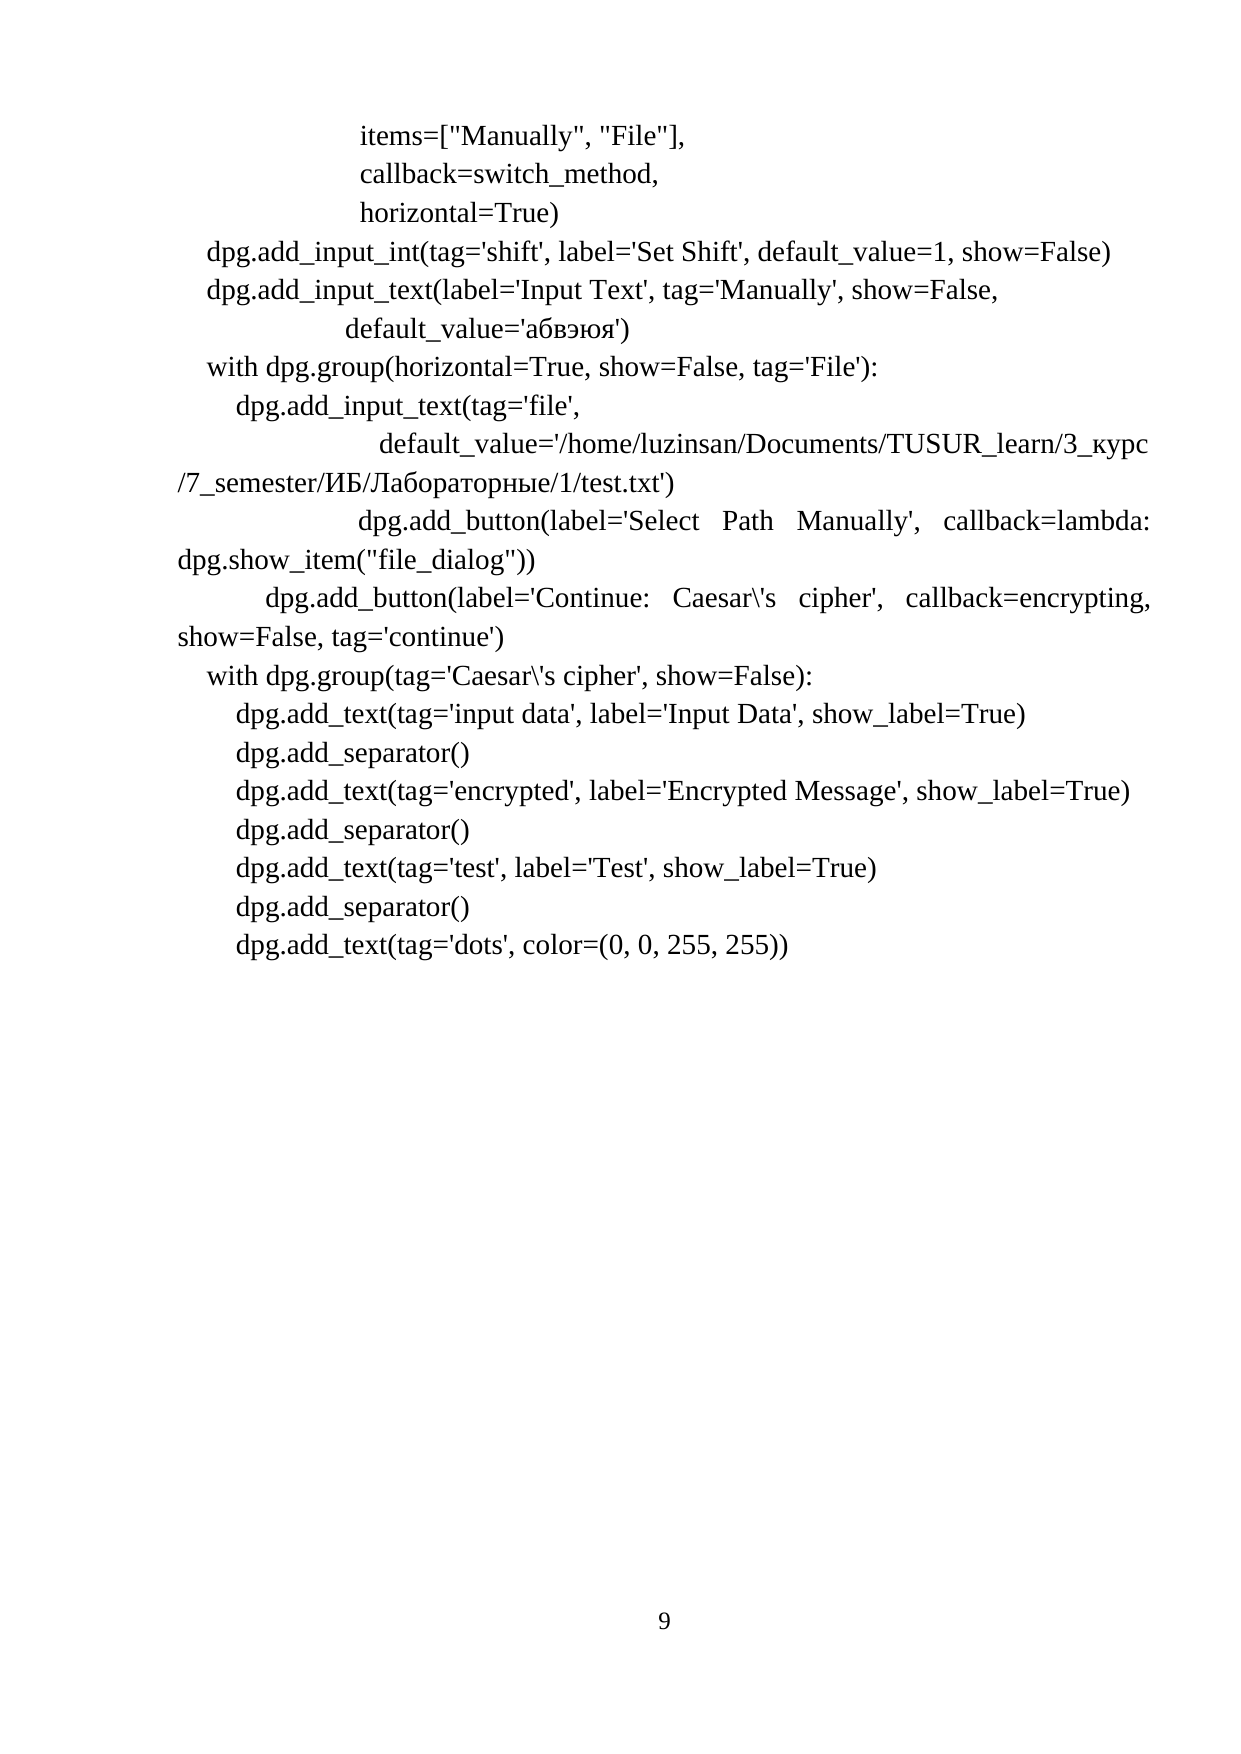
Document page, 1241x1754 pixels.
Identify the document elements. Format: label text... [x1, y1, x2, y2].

text dpg.add_button(label='Continue: Caesar\'s cipher', callback=encrypting, show=False, tag='continue') [177, 581, 1152, 653]
text items=["Manually", "File"], [177, 118, 1152, 152]
text dpg.add_separator() [177, 812, 1152, 845]
text dpg.add_text(tag='test', label='Test', show_label=True) [177, 850, 1152, 884]
text with dpg.group(horizontal=True, show=False, tag='File'): [177, 349, 1152, 383]
text with dpg.group(tag='Caesar\'s cipher', show=False): [177, 658, 1152, 691]
text dpg.add_input_int(tag='shift', label='Set Shift', default_value=1, show=False) [177, 234, 1152, 267]
text dpg.add_text(tag='encrypted', label='Encrypted Message', show_label=True) [177, 773, 1152, 807]
text callback=switch_method, [177, 157, 1152, 190]
text horizontal=True) [177, 195, 1152, 229]
text default_value='/home/luzinsan/Documents/TUSUR_learn/3_курс/7_semester/ИБ/Лабораторные/1/test.txt') [177, 426, 1152, 498]
text dpg.add_separator() [177, 889, 1152, 922]
text default_value='абвэюя') [177, 311, 1152, 344]
text dpg.add_text(tag='dots', color=(0, 0, 255, 255)) [177, 927, 1152, 961]
text dpg.add_separator() [177, 735, 1152, 768]
text dpg.add_input_text(label='Input Text', tag='Manually', show=False, [177, 272, 1152, 306]
text dpg.add_input_text(tag='file', [177, 388, 1152, 421]
text dpg.add_text(tag='input data', label='Input Data', show_label=True) [177, 696, 1152, 730]
text dpg.add_button(label='Select Path Manually', callback=lambda: dpg.show_item("file_dialog")) [177, 503, 1152, 576]
